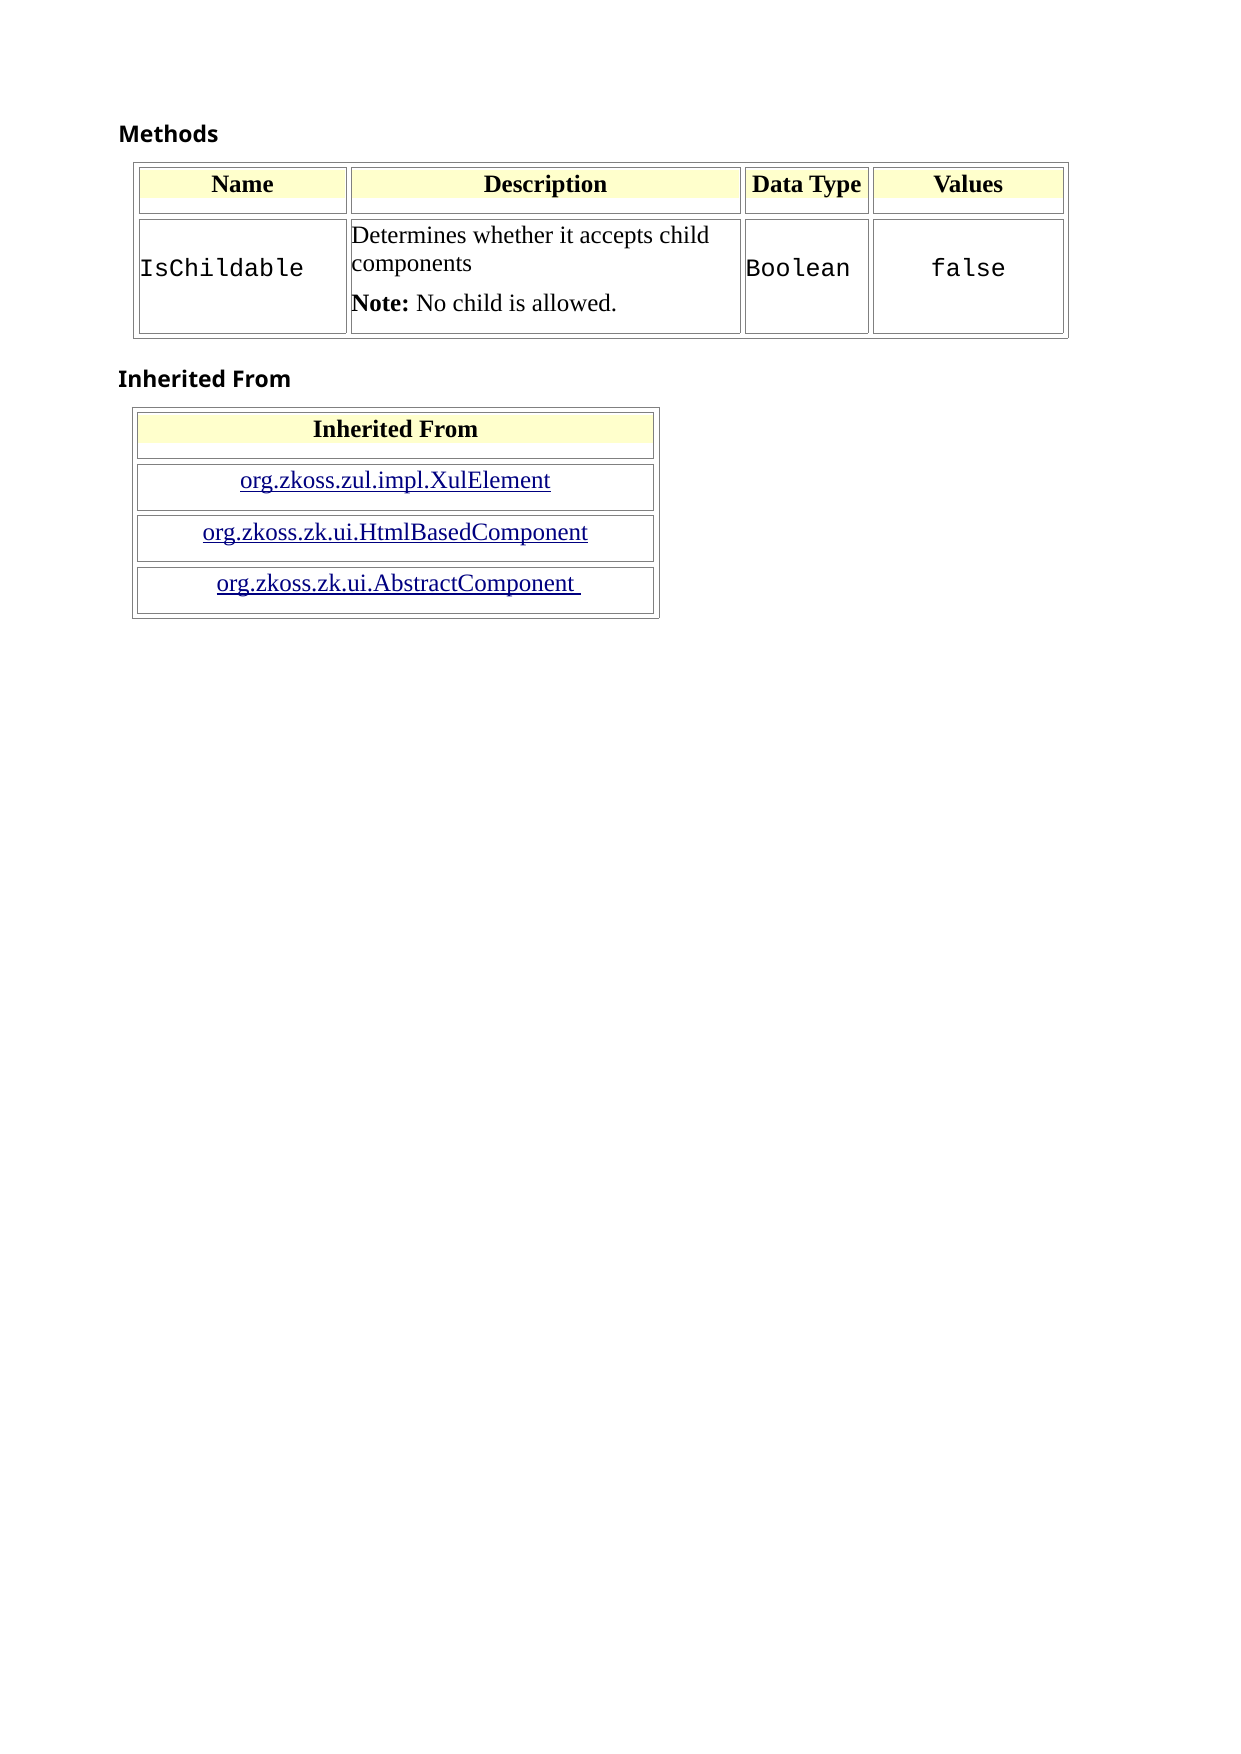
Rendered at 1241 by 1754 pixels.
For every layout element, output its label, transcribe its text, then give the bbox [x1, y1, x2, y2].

table_cell org.zkoss.zul.impl.XulElement [134, 458, 656, 510]
table_cell IsChildable [136, 213, 348, 333]
table_cell Determines whether it accepts child components Note: No child is allowed. [348, 213, 742, 333]
table_header Data Type [743, 163, 871, 213]
table_cell false [871, 213, 1066, 333]
subtitle Methods [118, 118, 1122, 149]
table_header Values [871, 163, 1066, 213]
table_cell Boolean [743, 213, 871, 333]
table_cell org.zkoss.zk.ui.AbstractComponent [134, 561, 656, 613]
table_header Description [348, 163, 742, 213]
table_header Name [136, 163, 348, 213]
subtitle Inherited From [118, 363, 1122, 394]
table_cell org.zkoss.zk.ui.HtmlBasedComponent [134, 510, 656, 561]
table_header Inherited From [134, 408, 656, 458]
